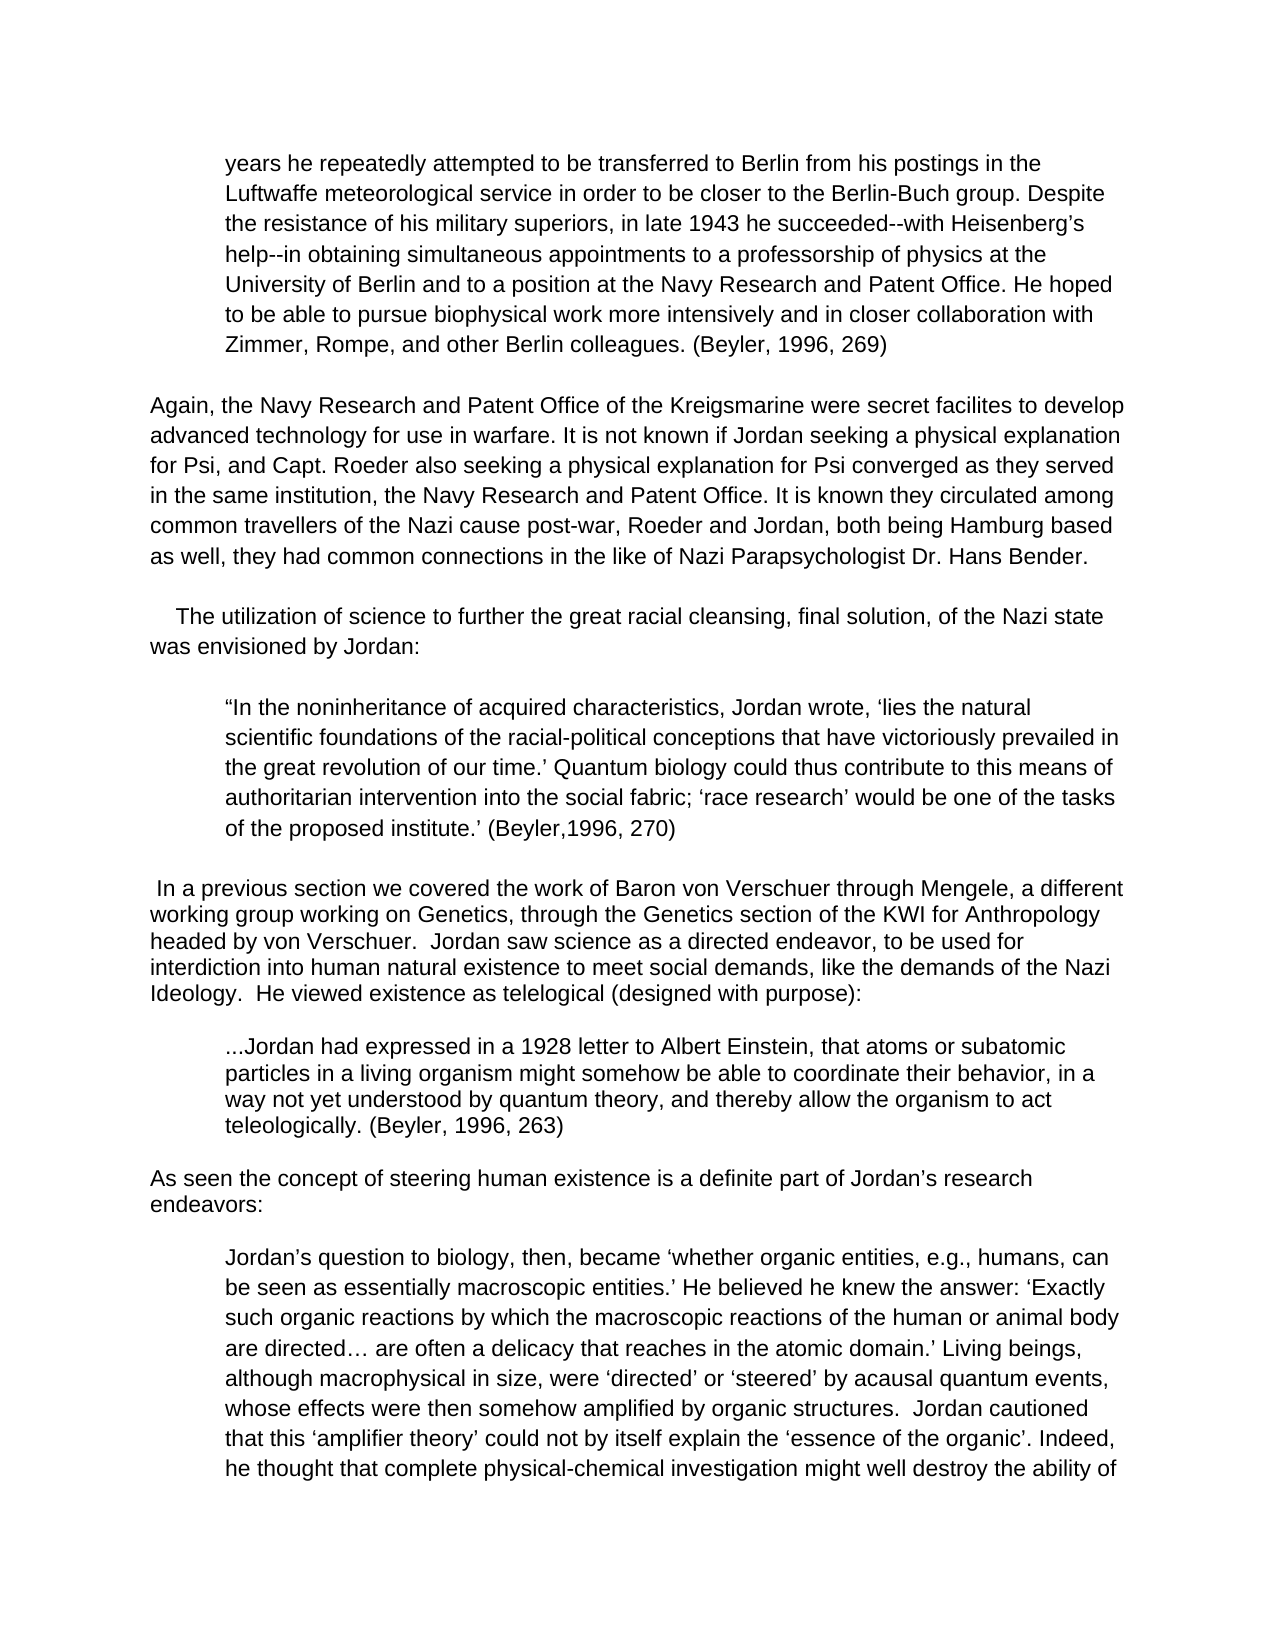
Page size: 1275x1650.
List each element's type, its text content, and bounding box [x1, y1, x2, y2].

text Again, the Navy Research and Patent Office of the Kreigsmarine were secret facilites to develop advanced technology for use in warfare. It is not known if Jordan seeking a physical explanation for Psi, and Capt. Roeder also seeking a physical explanation for Psi converged as they served in the same institution, the Navy Research and Patent Office. It is known they circulated among common travellers of the Nazi cause post-war, Roeder and Jordan, both being Hamburg based as well, they had common connections in the like of Nazi Parapsychologist Dr. Hans Bender. [150, 392, 1125, 569]
text Jordan’s question to biology, then, became ‘whether organic entities, e.g., humans, can be seen as essentially macroscopic entities.’ He believed he knew the answer: ‘Exactly such organic reactions by which the macroscopic reactions of the human or animal body are directed… are often a delicacy that reaches in the atomic domain.’ Living beings, although macrophysical in size, were ‘directed’ or ‘steered’ by acausal quantum events, whose effects were then somehow amplified by organic structures. Jordan cautioned that this ‘amplifier theory’ could not by itself explain the ‘essence of the organic’. Indeed, he thought that complete physical-chemical investigation might well destroy the ability of [225, 1244, 1125, 1482]
text In a previous section we covered the work of Baron von Verschuer through Mengele, a different working group working on Genetics, through the Genetics section of the KWI for Anthropology headed by von Verschuer. Jordan saw science as a directed endeavor, to be used for interdiction into human natural existence to meet social demands, like the demands of the Nazi Ideology. He viewed existence as telelogical (designed with purpose): [150, 875, 1125, 1007]
text ...Jordan had expressed in a 1928 letter to Albert Einstein, that atoms or subatomic particles in a living organism might somehow be able to coordinate their behavior, in a way not yet understood by quantum theory, and thereby allow the organism to act teleologically. (Beyler, 1996, 263) [225, 1033, 1125, 1138]
text As seen the concept of steering human existence is a definite part of Jordan’s research endeavors: [150, 1165, 1125, 1218]
text “In the noninheritance of acquired characteristics, Jordan wrote, ‘lies the natural scientific foundations of the racial-political conceptions that have victoriously prevailed in the great revolution of our time.’ Quantum biology could thus contribute to this means of authoritarian intervention into the social fabric; ‘race research’ would be one of the tasks of the proposed institute.’ (Beyler,1996, 270) [225, 694, 1125, 841]
text years he repeatedly attempted to be transferred to Berlin from his postings in the Luftwaffe meteorological service in order to be closer to the Berlin-Buch group. Despite the resistance of his military superiors, in late 1943 he succeeded--with Heisenberg’s help--in obtaining simultaneous appointments to a professorship of physics at the University of Berlin and to a position at the Navy Research and Patent Office. He hoped to be able to pursue biophysical work more intensively and in closer collaboration with Zimmer, Rompe, and other Berlin colleagues. (Beyler, 1996, 269) [225, 150, 1125, 358]
text The utilization of science to further the great racial cleansing, final solution, of the Nazi state was envisioned by Jordan: [150, 603, 1125, 660]
